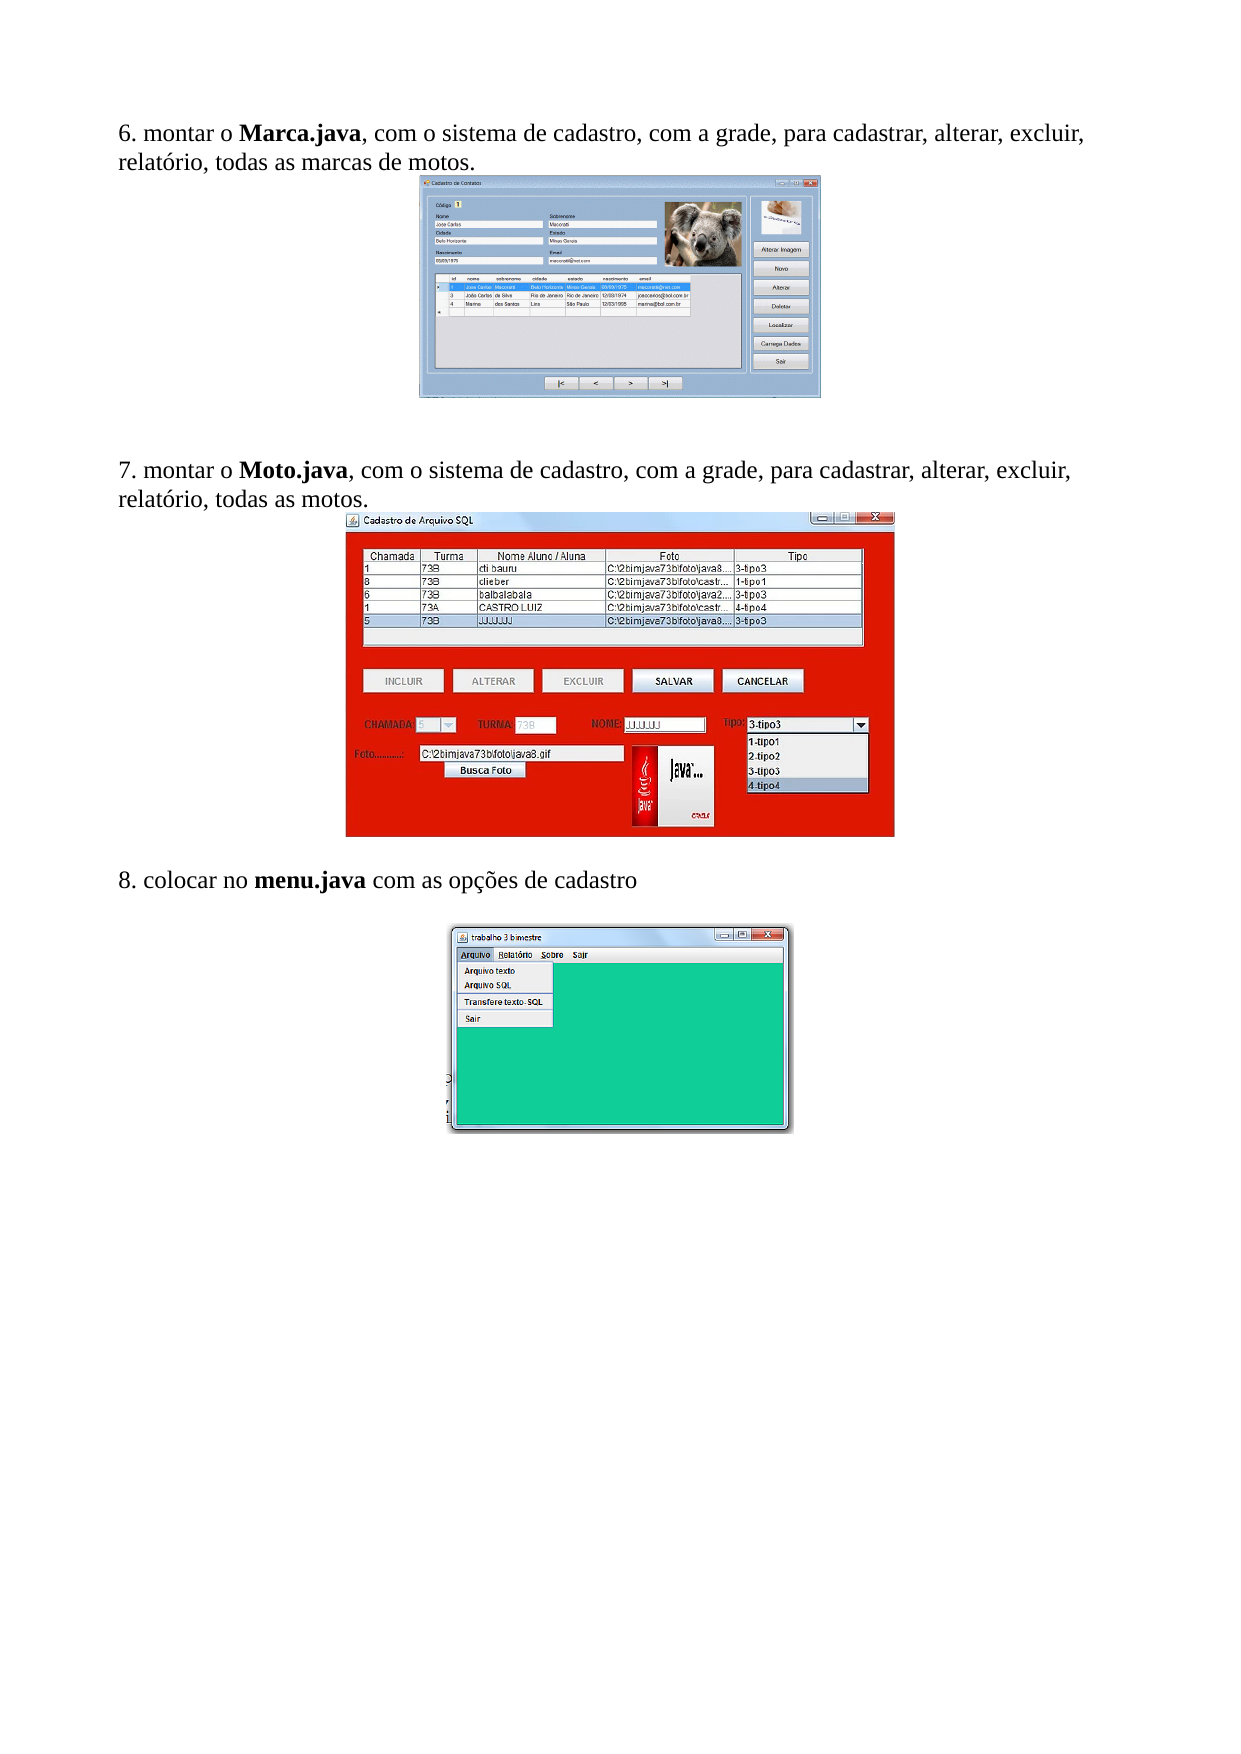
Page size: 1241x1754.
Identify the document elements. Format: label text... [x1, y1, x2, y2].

picture [345, 512, 895, 837]
picture [446, 923, 794, 1134]
text 8. colocar no menu.java com as opções de cadastro [118, 866, 1122, 894]
text 7. montar o Moto.java, com o sistema de cadastro, com a grade, para cadastrar, alterar, excluir, relatório, todas as motos. [118, 455, 1122, 512]
picture [419, 175, 821, 398]
text 6. montar o Marca.java, com o sistema de cadastro, com a grade, para cadastrar, alterar, excluir, relatório, todas as marcas de motos. [118, 118, 1122, 176]
